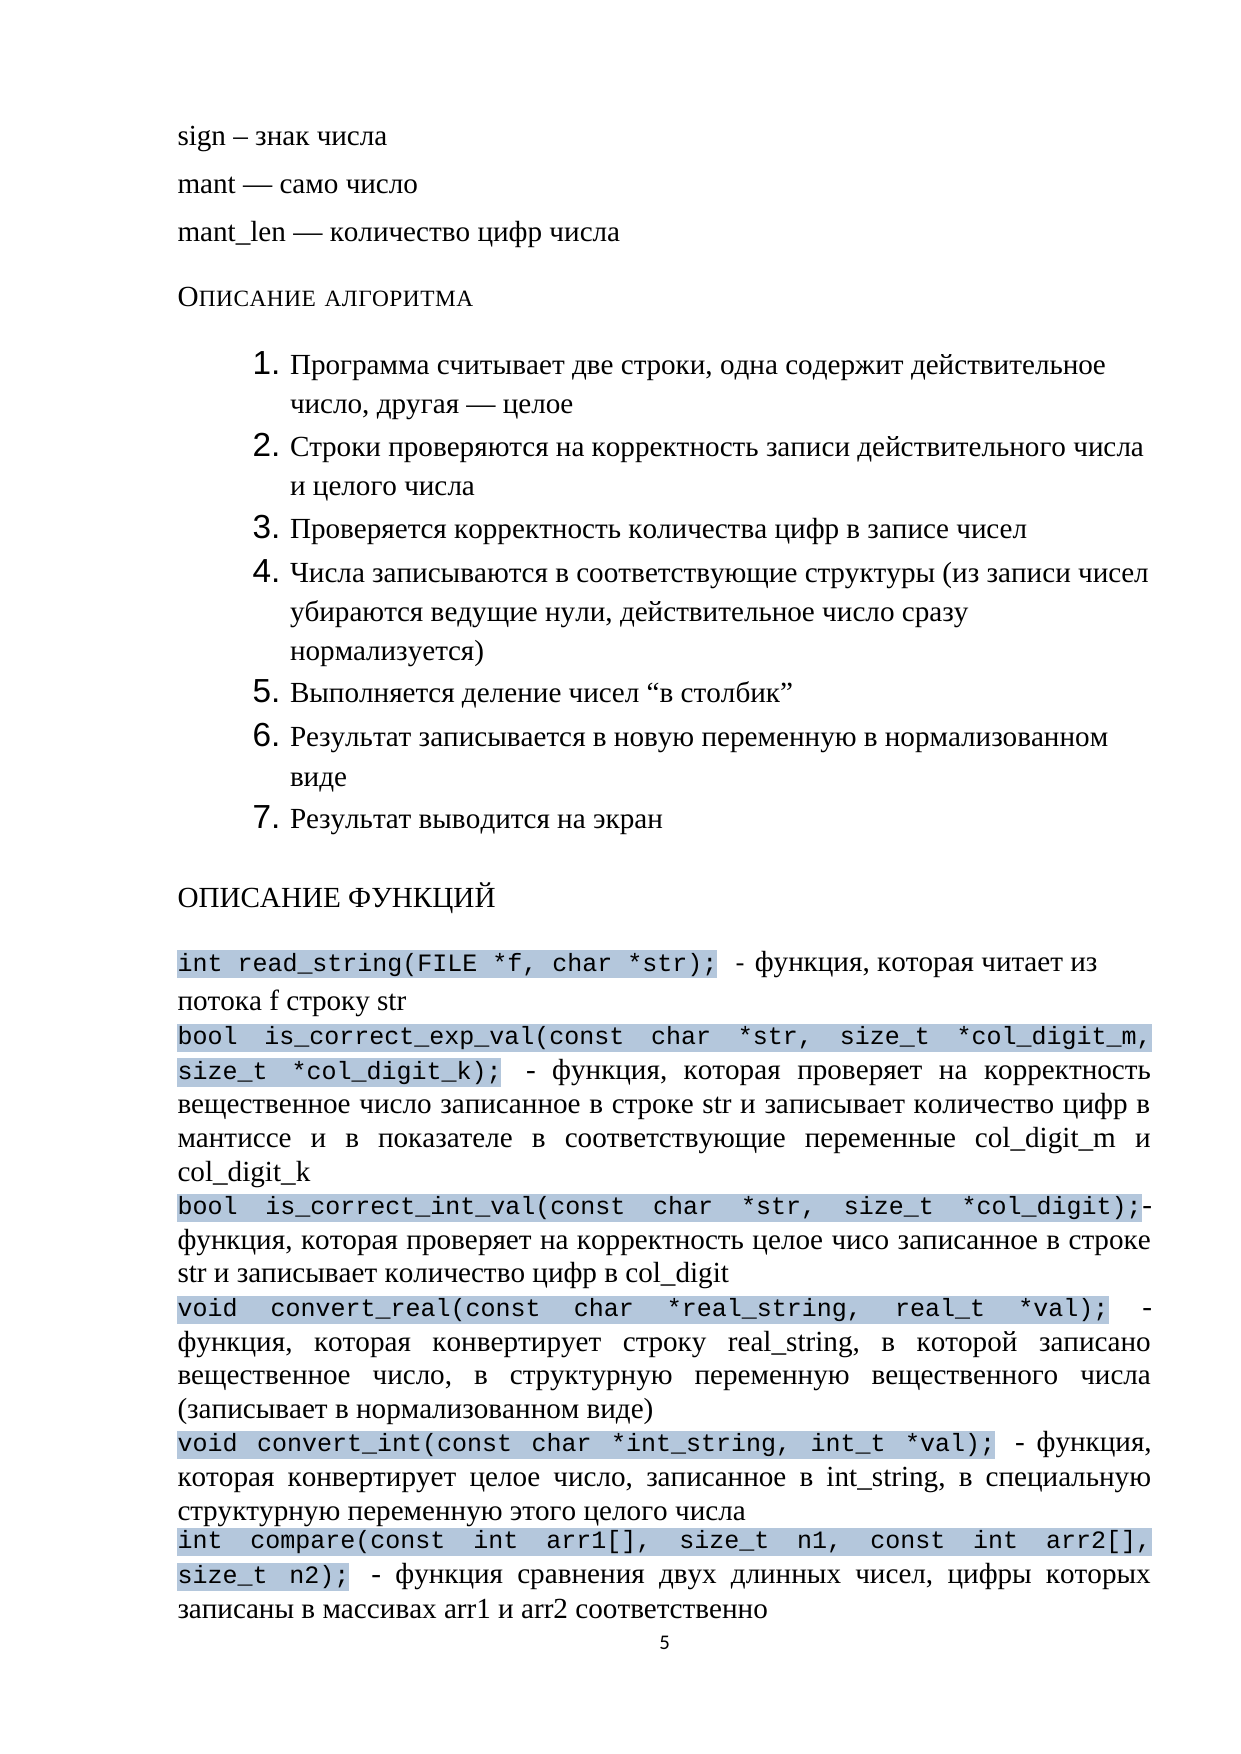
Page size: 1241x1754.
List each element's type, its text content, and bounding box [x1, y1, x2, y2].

text bool is_correct_int_val(const char *str, size_t *col_digit);- функция, которая проверяет на корректность целое чисо записанное в строке str и записывает количество цифр в col_digit [177, 1187, 1152, 1289]
list Числа записываются в соответствующие структуры (из записи чисел убираются ведущие нули, действительное число сразу нормализуется) [252, 551, 1152, 666]
list Выполняется деление чисел “в столбик” [252, 671, 1152, 710]
list Результат выводится на экран [252, 797, 1152, 836]
text sign – знак числа [177, 118, 1152, 152]
text void convert_real(const char *real_string, real_t *val); - функция, которая конвертирует строку real_string, в которой записано вещественное число, в структурную переменную вещественного числа (записывает в нормализованном виде) [177, 1289, 1152, 1424]
list Проверяется корректность количества цифр в записе чисел [252, 507, 1152, 545]
text void convert_int(const char *int_string, int_t *val); - функция, которая конвертирует целое число, записанное в int_string, в специальную структурную переменную этого целого числа [177, 1424, 1152, 1526]
subtitle Описание алгоритма [177, 279, 1152, 313]
list ОПИСАНИЕ ФУНКЦИЙ [177, 880, 1152, 914]
text mant — само число [177, 166, 1152, 200]
list Строки проверяются на корректность записи действительного числа и целого числа [252, 425, 1152, 502]
text mant_len — количество цифр числа [177, 214, 1152, 248]
list Программа считывает две строки, одна содержит действительное число, другая — целое [252, 343, 1152, 420]
text int compare(const int arr1[], size_t n1, const int arr2[], size_t n2); - функция сравнения двух длинных чисел, цифры которых записаны в массивах arr1 и arr2 соответственно [177, 1526, 1152, 1624]
text bool is_correct_exp_val(const char *str, size_t *col_digit_m, size_t *col_digit_k); - функция, которая проверяет на корректность вещественное число записанное в строке str и записывает количество цифр в мантиссе и в показателе в соответствующие переменные col_digit_m и col_digit_k [177, 1022, 1152, 1187]
list Результат записывается в новую переменную в нормализованном виде [252, 716, 1152, 792]
list int read_string(FILE *f, char *str); - функция, которая читает из потока f строку str [177, 944, 1152, 1017]
